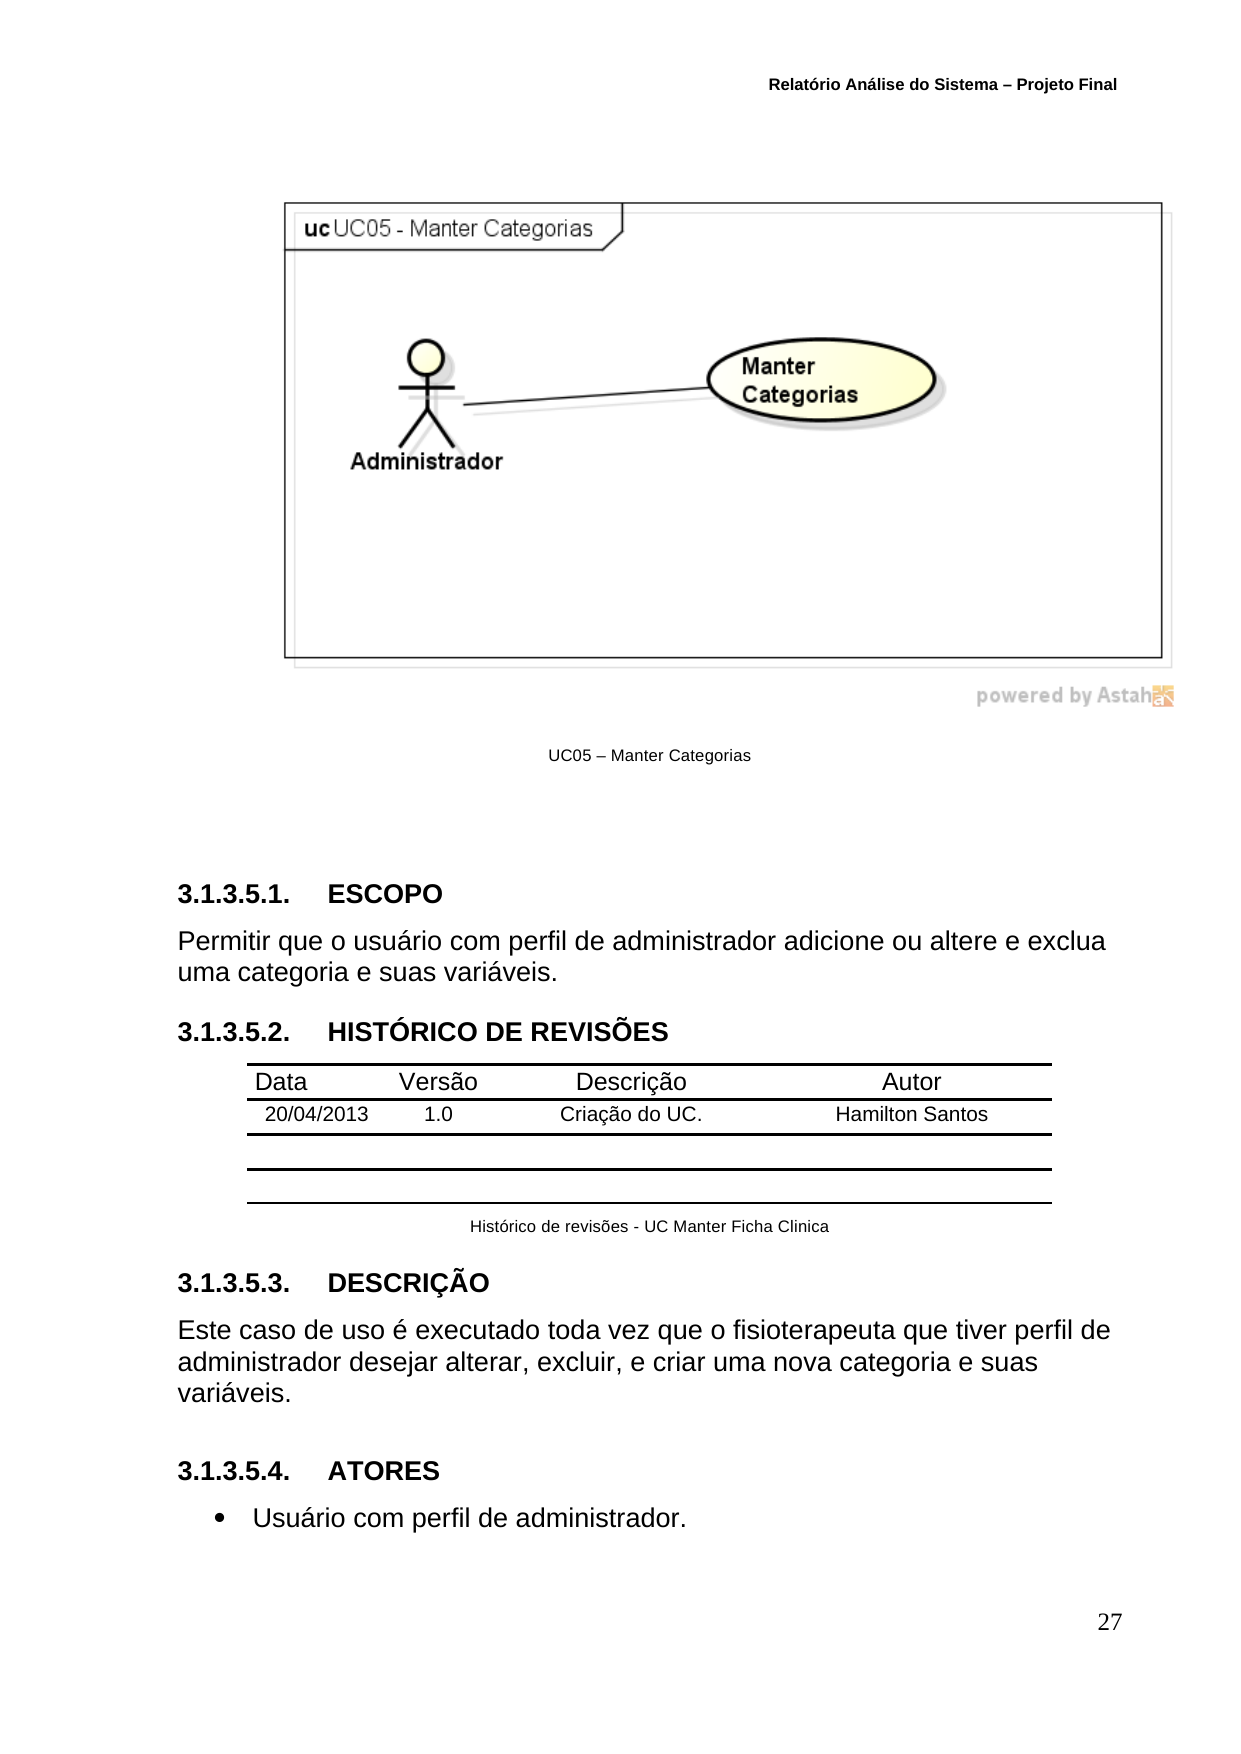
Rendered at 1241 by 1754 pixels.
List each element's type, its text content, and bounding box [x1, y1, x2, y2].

table_cell [491, 1171, 771, 1202]
table_cell 20/04/2013 [247, 1101, 386, 1133]
table_header Descrição [491, 1066, 771, 1098]
text Este caso de uso é executado toda vez que o fisioterapeuta que tiver perfil de administrador desejar alterar, excluir, e criar uma nova categoria e suas variáveis. [177, 1314, 1122, 1408]
table_cell [386, 1136, 491, 1167]
table_header Versão [386, 1066, 491, 1098]
table_cell Hamilton Santos [771, 1101, 1052, 1133]
subtitle atores [177, 1455, 1122, 1486]
text Histórico de revisões - UC Manter Ficha Clinica [177, 1217, 1122, 1236]
table_header Data [247, 1066, 386, 1098]
subtitle descrição [177, 1267, 1122, 1299]
subtitle escopo [177, 878, 1122, 909]
table_cell [386, 1171, 491, 1202]
table_cell Criação do UC. [491, 1101, 771, 1133]
table_cell 1.0 [386, 1101, 491, 1133]
picture [266, 184, 1181, 714]
table_cell [247, 1136, 386, 1167]
table_cell [771, 1136, 1052, 1167]
table_header Autor [771, 1066, 1052, 1098]
text UC05 – Manter Categorias [177, 746, 1122, 765]
table_cell [247, 1171, 386, 1202]
text Permitir que o usuário com perfil de administrador adicione ou altere e exclua uma categoria e suas variáveis. [177, 925, 1122, 988]
table_cell [491, 1136, 771, 1167]
list Usuário com perfil de administrador. [215, 1502, 1122, 1533]
table_cell [771, 1171, 1052, 1202]
subtitle histórico de revisões [177, 1016, 1122, 1048]
